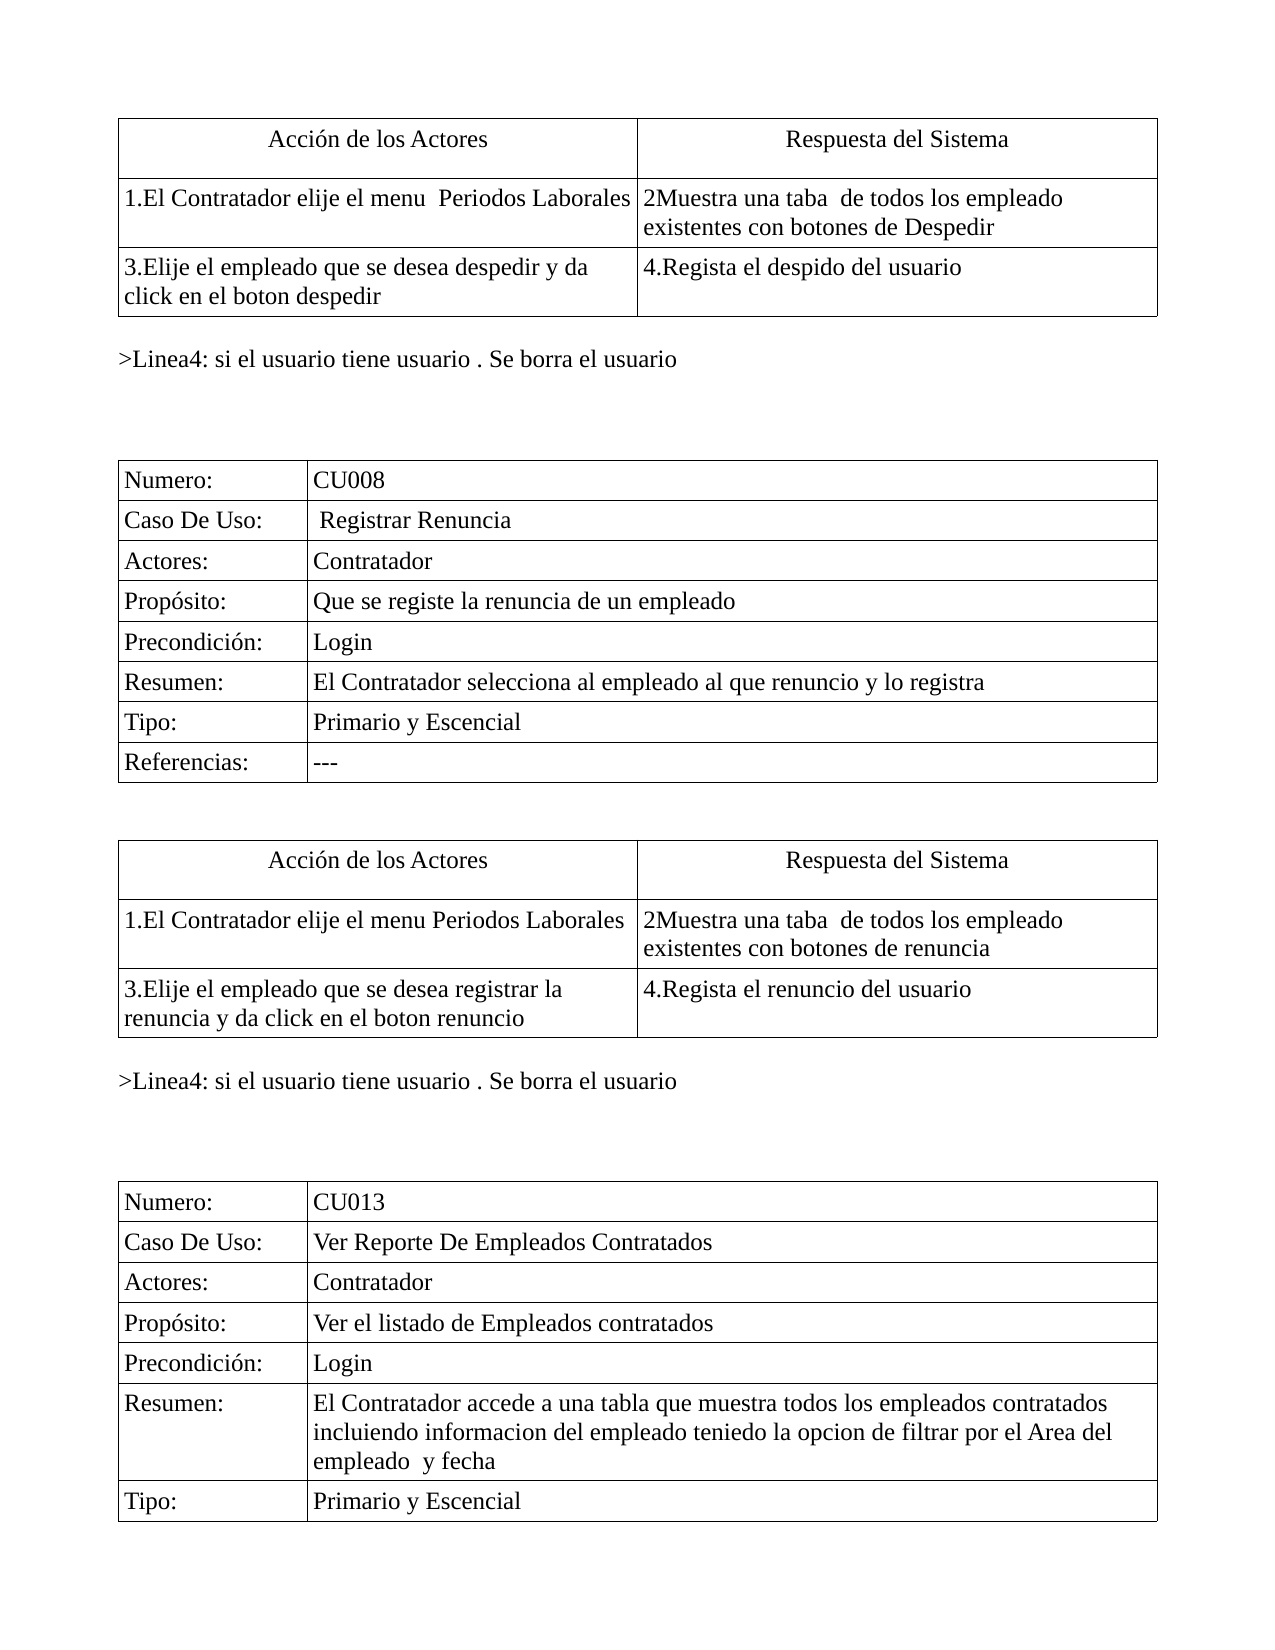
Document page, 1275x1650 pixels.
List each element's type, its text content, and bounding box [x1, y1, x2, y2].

table_header Respuesta del Sistema [638, 119, 1157, 177]
table_cell 2Muestra una taba de todos los empleado existentes con botones de Despedir [638, 179, 1157, 247]
table_cell 2Muestra una taba de todos los empleado existentes con botones de renuncia [638, 900, 1157, 968]
table_cell Propósito: [119, 581, 307, 621]
table_cell 3.Elije el empleado que se desea despedir y da click en el boton despedir [119, 248, 637, 316]
table_header Numero: [119, 1182, 307, 1221]
table_cell Ver el listado de Empleados contratados [308, 1303, 1157, 1342]
table_cell Contratador [308, 1263, 1157, 1302]
table_header Respuesta del Sistema [638, 841, 1157, 899]
table_cell Ver Reporte De Empleados Contratados [308, 1222, 1157, 1262]
table_cell Tipo: [119, 1481, 307, 1521]
table_cell Caso De Uso: [119, 1222, 307, 1262]
table_cell Que se registe la renuncia de un empleado [308, 581, 1157, 621]
table_cell Resumen: [119, 662, 307, 701]
table_header Acción de los Actores [119, 119, 637, 177]
table_cell Referencias: [119, 743, 307, 782]
table_cell Primario y Escencial [308, 1481, 1157, 1521]
table_cell Resumen: [119, 1384, 307, 1480]
table_cell 3.Elije el empleado que se desea registrar la renuncia y da click en el boton renuncio [119, 969, 637, 1037]
table_cell Actores: [119, 1263, 307, 1302]
table_cell 4.Regista el renuncio del usuario [638, 969, 1157, 1037]
text >Linea4: si el usuario tiene usuario . Se borra el usuario [118, 1066, 1157, 1095]
table_cell Contratador [308, 541, 1157, 580]
table_cell Actores: [119, 541, 307, 580]
table_cell Propósito: [119, 1303, 307, 1342]
table_cell Registrar Renuncia [308, 501, 1157, 540]
table_cell 4.Regista el despido del usuario [638, 248, 1157, 316]
table_cell 1.El Contratador elije el menu Periodos Laborales [119, 179, 637, 247]
table_cell Precondición: [119, 622, 307, 661]
table_cell El Contratador accede a una tabla que muestra todos los empleados contratados incluiendo informacion del empleado teniedo la opcion de filtrar por el Area del empleado y fecha [308, 1384, 1157, 1480]
table_cell Caso De Uso: [119, 501, 307, 540]
table_header CU013 [308, 1182, 1157, 1221]
table_cell 1.El Contratador elije el menu Periodos Laborales [119, 900, 637, 968]
text >Linea4: si el usuario tiene usuario . Se borra el usuario [118, 344, 1157, 373]
table_header CU008 [308, 461, 1157, 500]
table_cell El Contratador selecciona al empleado al que renuncio y lo registra [308, 662, 1157, 701]
table_cell Login [308, 622, 1157, 661]
table_cell --- [308, 743, 1157, 782]
table_cell Login [308, 1343, 1157, 1382]
table_header Numero: [119, 461, 307, 500]
table_cell Primario y Escencial [308, 702, 1157, 742]
table_cell Precondición: [119, 1343, 307, 1382]
table_cell Tipo: [119, 702, 307, 742]
table_header Acción de los Actores [119, 841, 637, 899]
